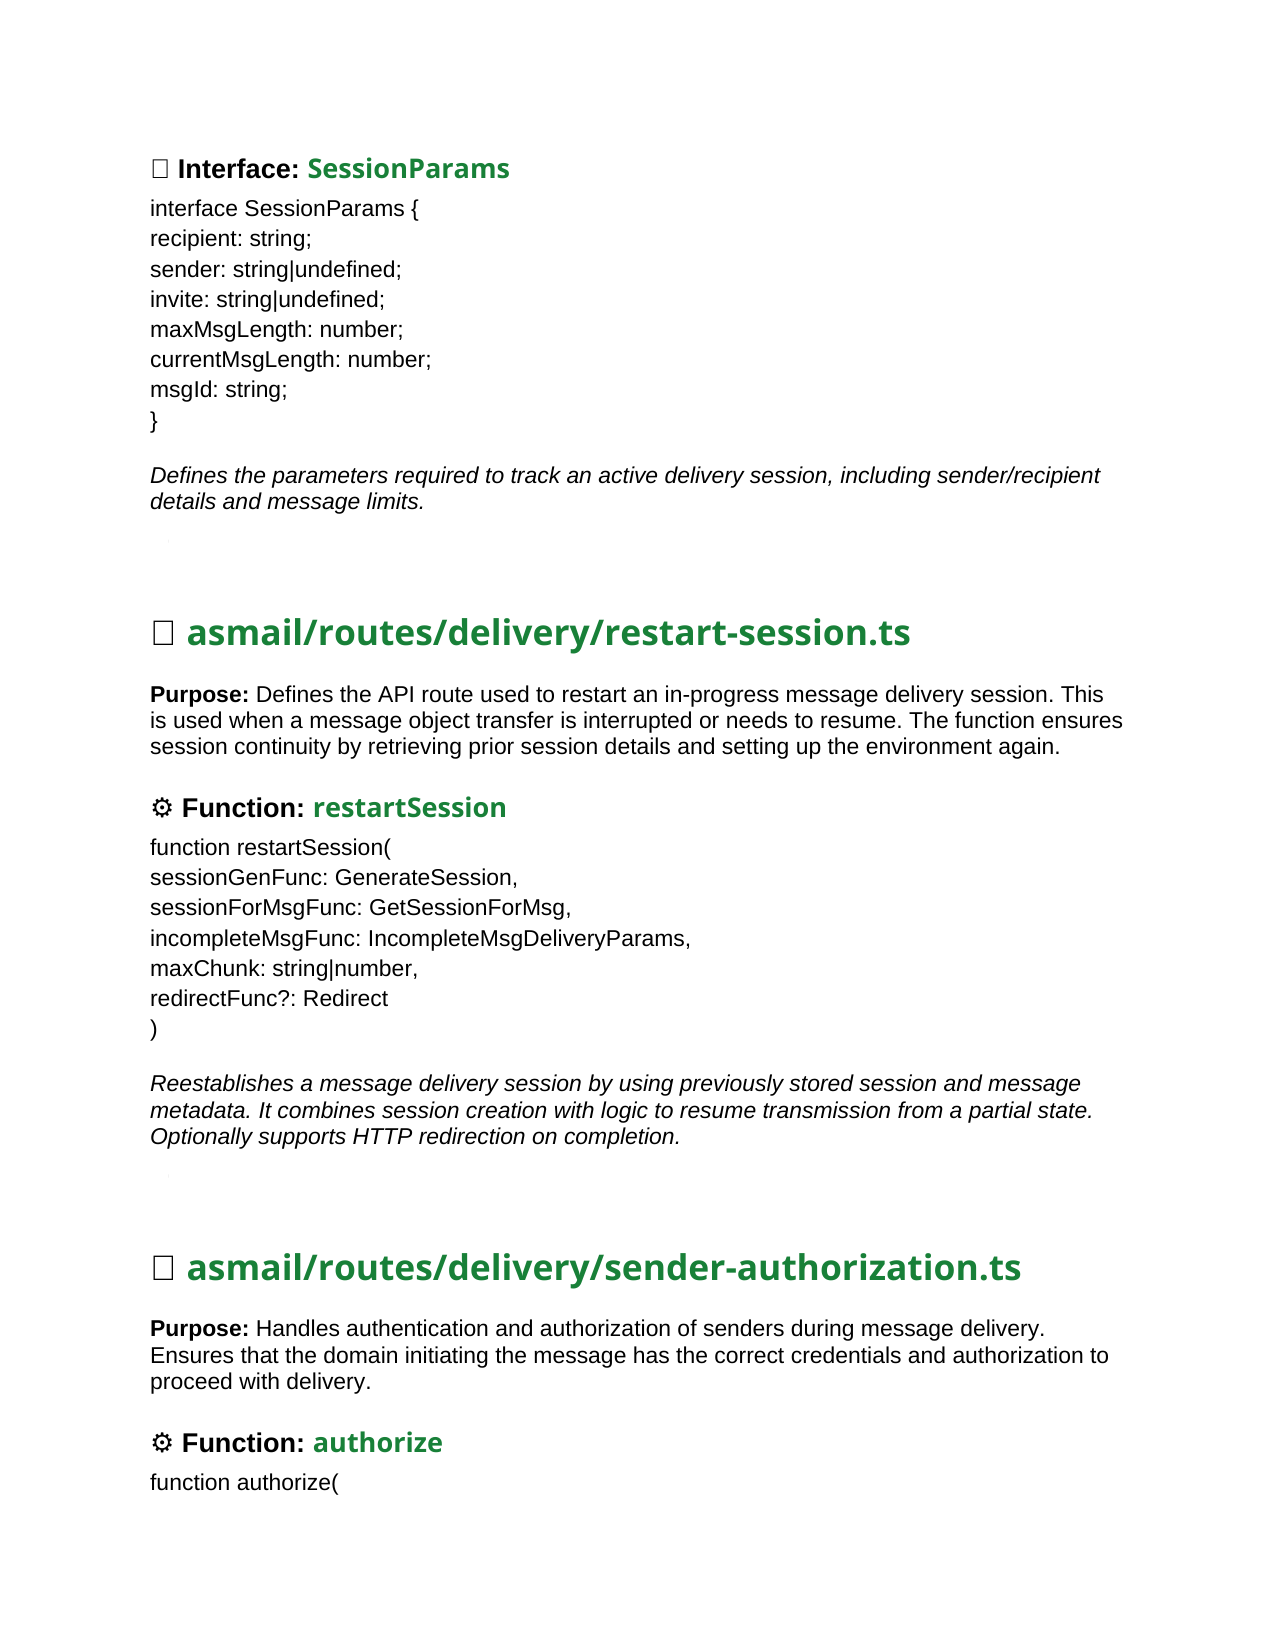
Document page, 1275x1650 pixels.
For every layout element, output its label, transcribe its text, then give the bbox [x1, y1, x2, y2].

text function restartSession( [150, 834, 1125, 860]
text sender: string|undefined; [150, 256, 1125, 282]
text Reestablishes a message delivery session by using previously stored session and message metadata. It combines session creation with logic to resume transmission from a partial state. Optionally supports HTTP redirection on completion. [150, 1070, 1125, 1149]
subtitle ⚙️ Function: authorize [150, 1424, 1125, 1461]
text redirectFunc?: Redirect [150, 985, 1125, 1011]
subtitle ⚙️ Function: restartSession [150, 789, 1125, 826]
text sessionForMsgFunc: GetSessionForMsg, [150, 894, 1125, 921]
text function authorize( [150, 1469, 1125, 1495]
text ) [150, 1015, 1125, 1042]
subtitle 🧩 Interface: SessionParams [150, 150, 1125, 187]
subtitle 📄 asmail/routes/delivery/restart-session.ts [150, 607, 1125, 656]
text interface SessionParams { [150, 195, 1125, 222]
subtitle 📄 asmail/routes/delivery/sender-authorization.ts [150, 1242, 1125, 1290]
text msgId: string; [150, 376, 1125, 403]
text Defines the parameters required to track an active delivery session, including sender/recipient details and message limits. [150, 462, 1125, 514]
text sessionGenFunc: GenerateSession, [150, 864, 1125, 891]
text maxChunk: string|number, [150, 955, 1125, 981]
text maxMsgLength: number; [150, 316, 1125, 342]
text currentMsgLength: number; [150, 346, 1125, 373]
text invite: string|undefined; [150, 286, 1125, 312]
text Purpose: Handles authentication and authorization of senders during message delivery. Ensures that the domain initiating the message has the correct credentials and authorization to proceed with delivery. [150, 1315, 1125, 1394]
text Purpose: Defines the API route used to restart an in-progress message delivery session. This is used when a message object transfer is interrupted or needs to resume. The function ensures session continuity by retrieving prior session details and setting up the environment again. [150, 681, 1125, 759]
text } [150, 407, 1125, 433]
text recipient: string; [150, 225, 1125, 252]
text incompleteMsgFunc: IncompleteMsgDeliveryParams, [150, 924, 1125, 951]
